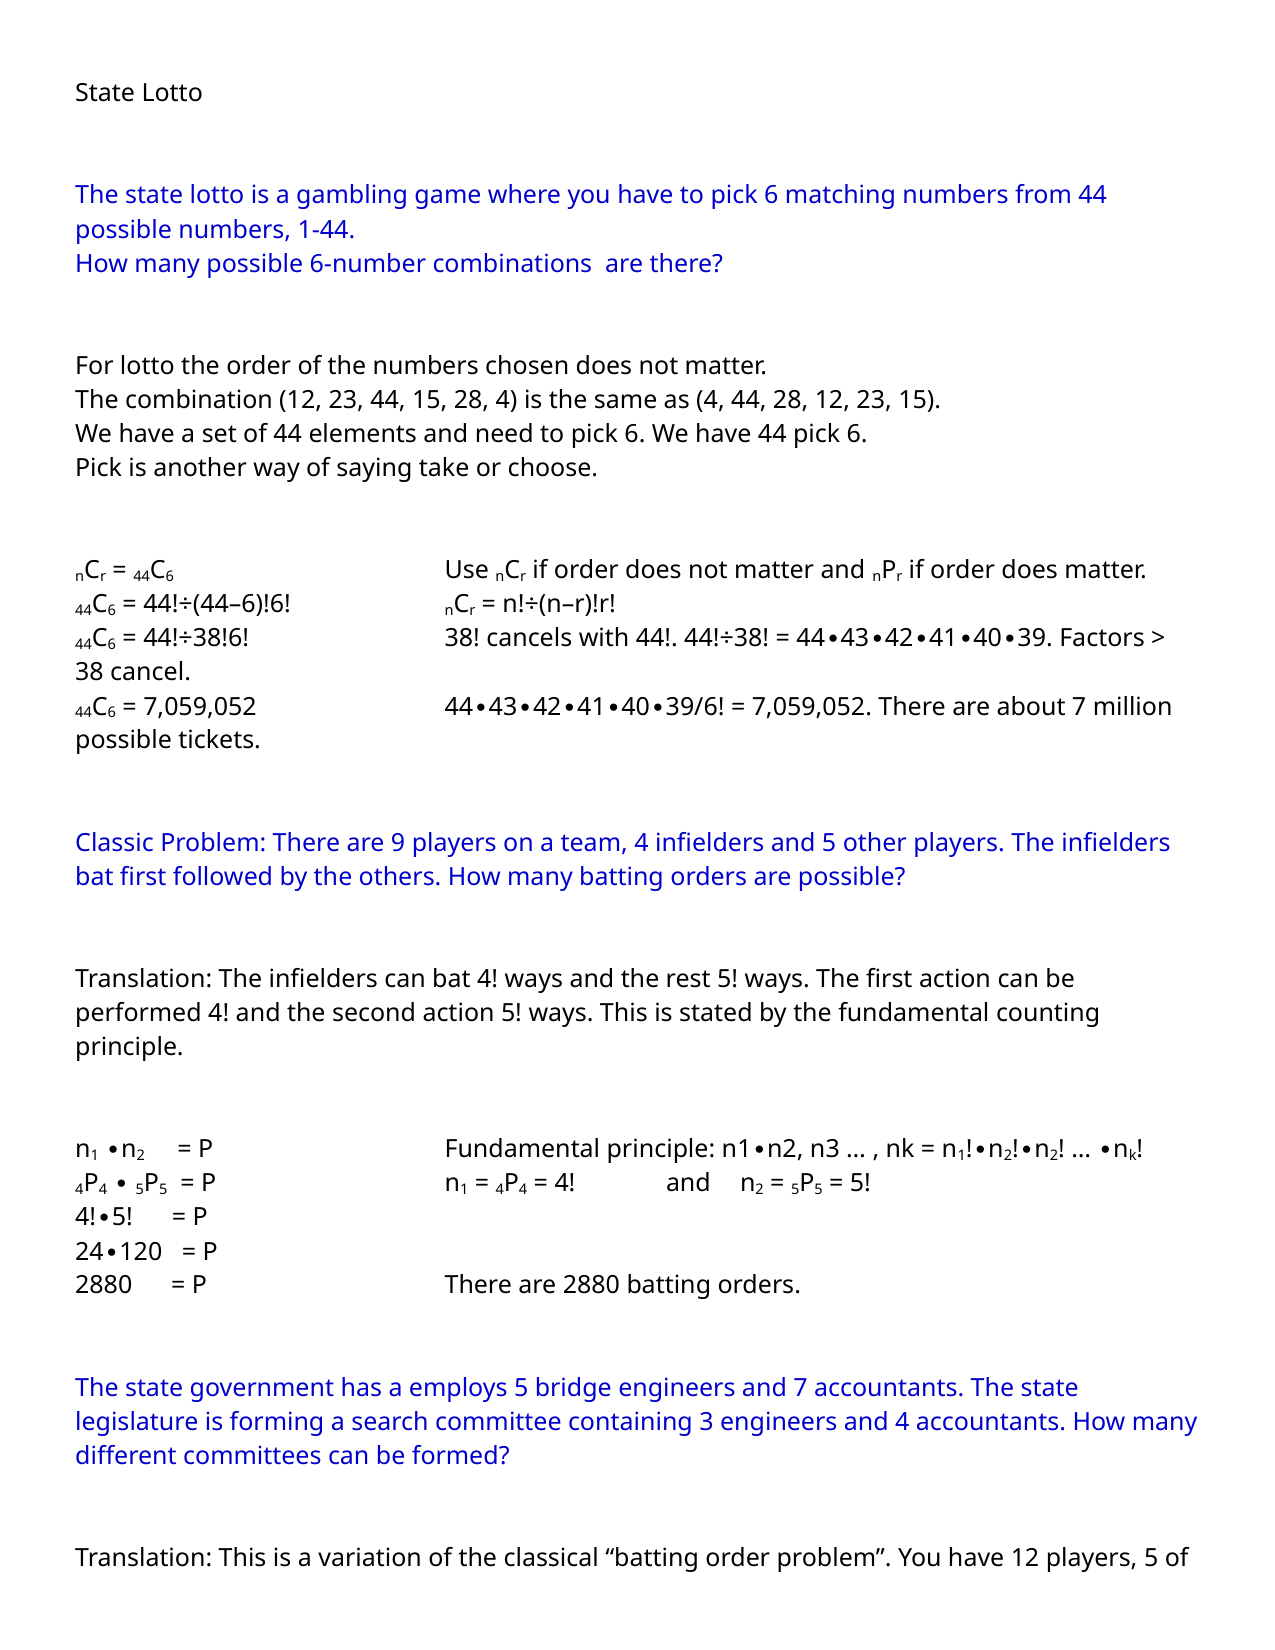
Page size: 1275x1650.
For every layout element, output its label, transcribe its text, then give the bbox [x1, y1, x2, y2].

text We have a set of 44 elements and need to pick 6. We have 44 pick 6. [75, 416, 1200, 450]
text 24∙120 = P [75, 1233, 1200, 1267]
text Translation: This is a variation of the classical “batting order problem”. You have 12 players, 5 of [75, 1540, 1200, 1574]
text 44C6 = 44!÷(44–6)!6! nCr = n!÷(n–r)!r! [75, 586, 1200, 620]
text 44C6 = 44!÷38!6! 38! cancels with 44!. 44!÷38! = 44∙43∙42∙41∙40∙39. Factors > 38 cancel. [75, 620, 1200, 688]
text nCr = 44C6 Use nCr if order does not matter and nPr if order does matter. [75, 552, 1200, 586]
text For lotto the order of the numbers chosen does not matter. [75, 347, 1200, 382]
text Translation: The infielders can bat 4! ways and the rest 5! ways. The first action can be performed 4! and the second action 5! ways. This is stated by the fundamental counting principle. [75, 961, 1200, 1063]
text 4!∙5! = P [75, 1199, 1200, 1233]
text State Lotto [75, 75, 1200, 109]
text The state government has a employs 5 bridge engineers and 7 accountants. The state legislature is forming a search committee containing 3 engineers and 4 accountants. How many different committees can be formed? [75, 1369, 1200, 1472]
text 2880 = P There are 2880 batting orders. [75, 1267, 1200, 1301]
text How many possible 6-number combinations are there? [75, 245, 1200, 279]
text The combination (12, 23, 44, 15, 28, 4) is the same as (4, 44, 28, 12, 23, 15). [75, 382, 1200, 416]
text 4P4 ∙ 5P5 = P n1 = 4P4 = 4! and n2 = 5P5 = 5! [75, 1165, 1200, 1199]
text 44C6 = 7,059,052 44∙43∙42∙41∙40∙39/6! = 7,059,052. There are about 7 million possible tickets. [75, 688, 1200, 756]
text n1 ∙n2 = P Fundamental principle: n1∙n2, n3 … , nk = n1!∙n2!∙n2! … ∙nk! [75, 1131, 1200, 1165]
text The state lotto is a gambling game where you have to pick 6 matching numbers from 44 possible numbers, 1-44. [75, 177, 1200, 245]
text Classic Problem: There are 9 players on a team, 4 infielders and 5 other players. The infielders bat first followed by the others. How many batting orders are possible? [75, 824, 1200, 892]
text Pick is another way of saying take or choose. [75, 450, 1200, 484]
